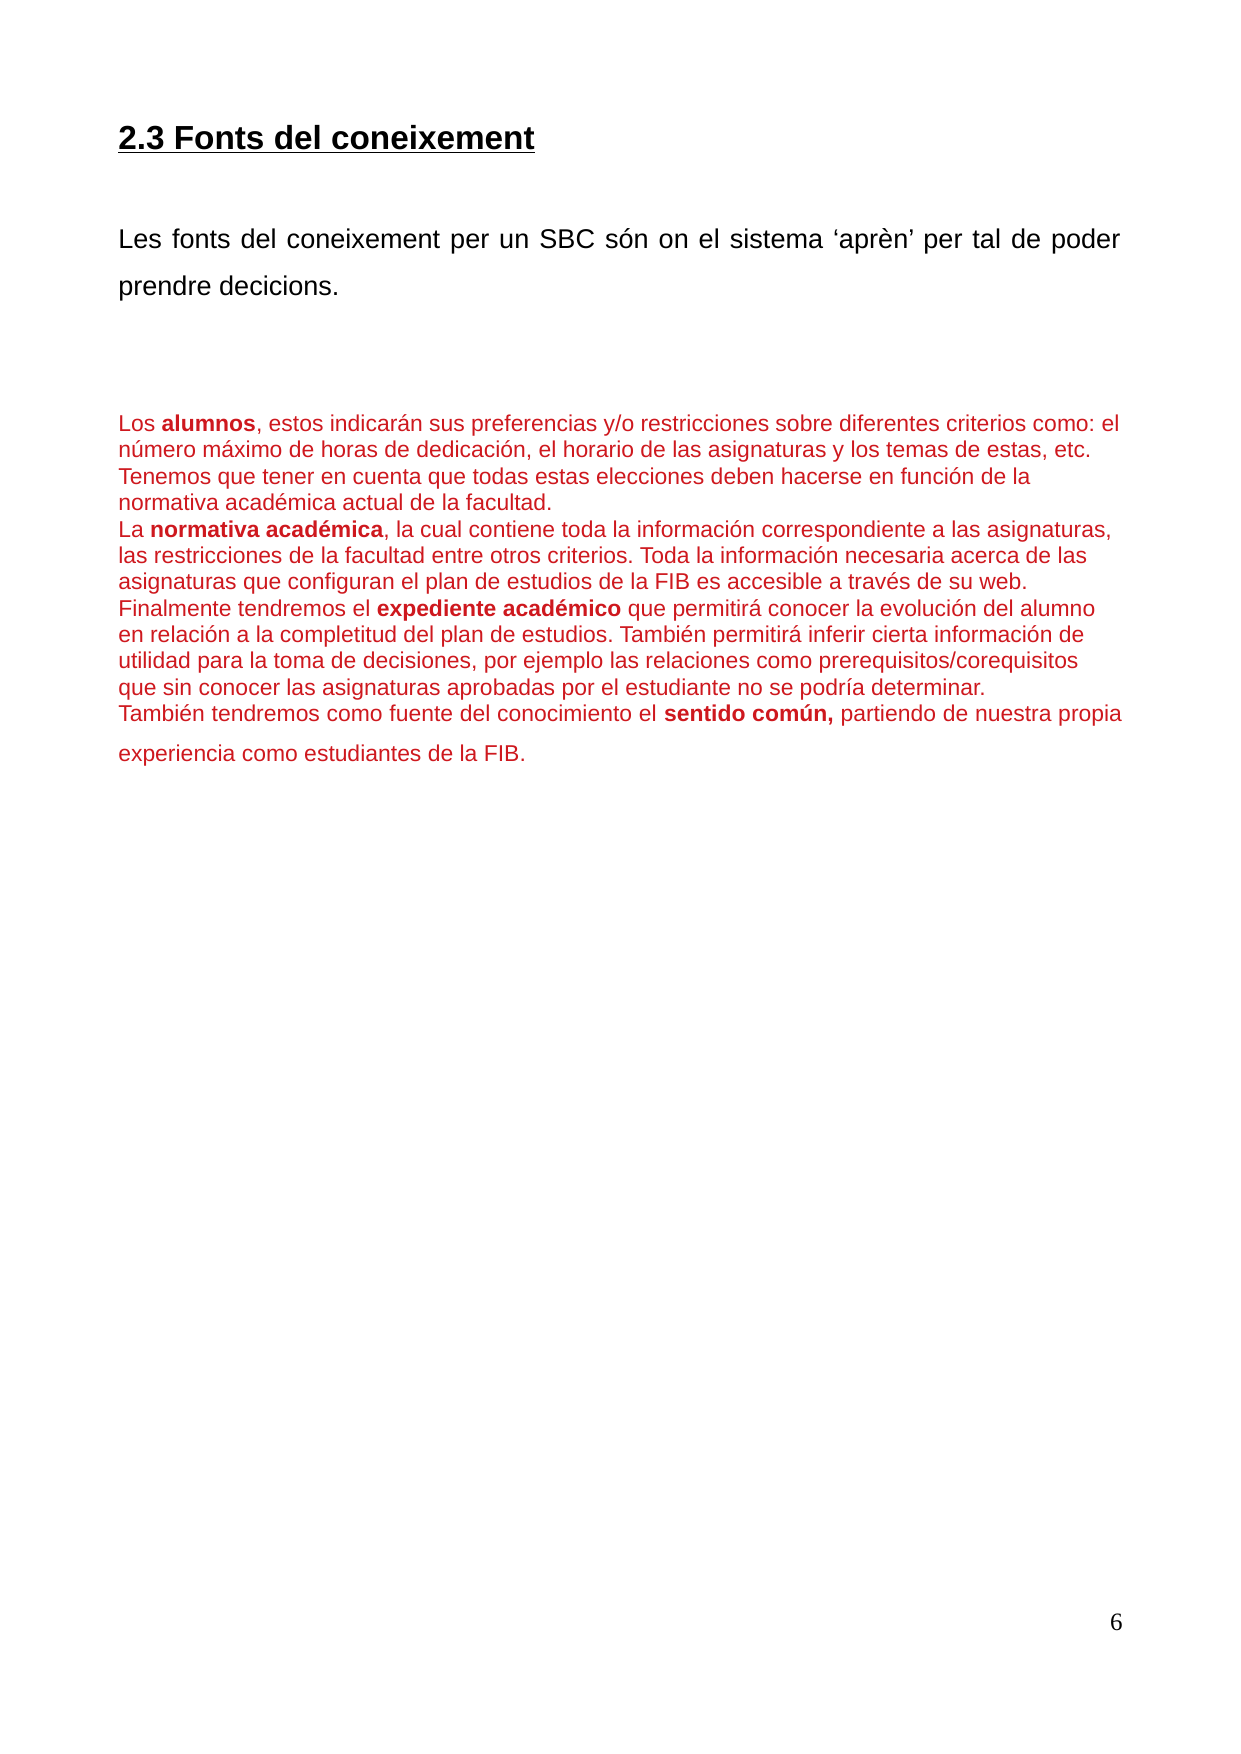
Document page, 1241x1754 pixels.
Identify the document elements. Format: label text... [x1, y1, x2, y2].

text Les fonts del coneixement per un SBC són on el sistema ‘aprèn’ per tal de poder prendre decicions. [118, 223, 1122, 301]
text 2.3 Fonts del coneixement [118, 118, 1122, 157]
text Los alumnos, estos indicarán sus preferencias y/o restricciones sobre diferentes criterios como: el número máximo de horas de dedicación, el horario de las asignaturas y los temas de estas, etc. Tenemos que tener en cuenta que todas estas elecciones deben hacerse en función de la normativa académica actual de la facultad. [118, 410, 1122, 516]
text También tendremos como fuente del conocimiento el sentido común, partiendo de nuestra propia experiencia como estudiantes de la FIB. [118, 700, 1122, 766]
text Finalmente tendremos el expediente académico que permitirá conocer la evolución del alumno en relación a la completitud del plan de estudios. También permitirá inferir cierta información de utilidad para la toma de decisiones, por ejemplo las relaciones como prerequisitos/corequisitos que sin conocer las asignaturas aprobadas por el estudiante no se podría determinar. [118, 594, 1122, 700]
text La normativa académica, la cual contiene toda la información correspondiente a las asignaturas, las restricciones de la facultad entre otros criterios. Toda la información necesaria acerca de las asignaturas que configuran el plan de estudios de la FIB es accesible a través de su web. [118, 516, 1122, 594]
